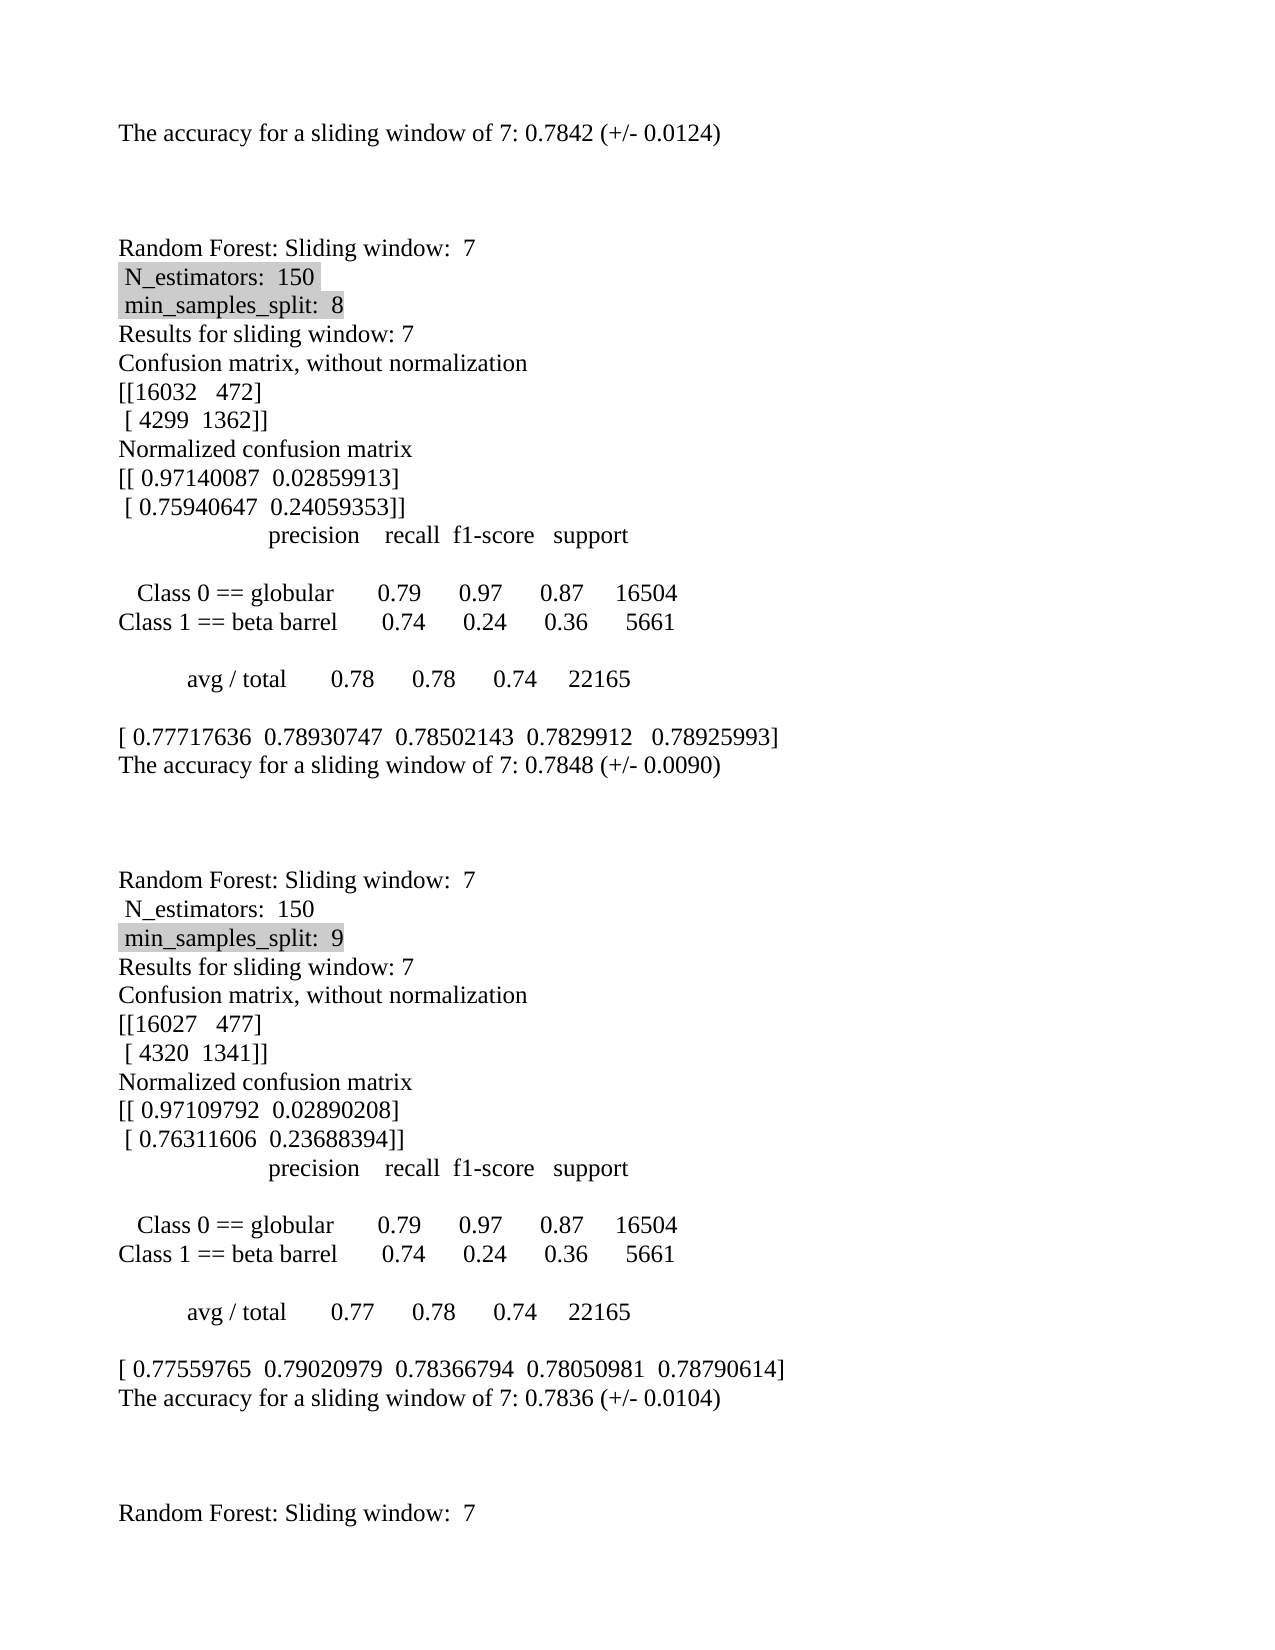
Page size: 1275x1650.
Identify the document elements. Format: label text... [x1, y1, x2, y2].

text [ 0.77717636 0.78930747 0.78502143 0.7829912 0.78925993] [118, 722, 1157, 751]
text avg / total 0.77 0.78 0.74 22165 [118, 1297, 1157, 1326]
text Class 0 == globular 0.79 0.97 0.87 16504 [118, 578, 1157, 607]
text [[ 0.97140087 0.02859913] [118, 463, 1157, 492]
text precision recall f1-score support [118, 521, 1157, 549]
text N_estimators: 150 [118, 262, 1157, 291]
text Confusion matrix, without normalization [118, 348, 1157, 377]
text The accuracy for a sliding window of 7: 0.7836 (+/- 0.0104) [118, 1383, 1157, 1412]
text [[ 0.97109792 0.02890208] [118, 1096, 1157, 1124]
text [[16032 472] [118, 377, 1157, 406]
text min_samples_split: 9 [118, 923, 1157, 952]
text Random Forest: Sliding window: 7 [118, 1498, 1157, 1527]
text [ 0.76311606 0.23688394]] [118, 1124, 1157, 1153]
text precision recall f1-score support [118, 1153, 1157, 1182]
text Class 0 == globular 0.79 0.97 0.87 16504 [118, 1211, 1157, 1239]
text Class 1 == beta barrel 0.74 0.24 0.36 5661 [118, 1239, 1157, 1268]
text N_estimators: 150 [118, 894, 1157, 923]
text The accuracy for a sliding window of 7: 0.7848 (+/- 0.0090) [118, 751, 1157, 779]
text Random Forest: Sliding window: 7 [118, 866, 1157, 894]
text Results for sliding window: 7 [118, 952, 1157, 981]
text avg / total 0.78 0.78 0.74 22165 [118, 664, 1157, 693]
text Confusion matrix, without normalization [118, 981, 1157, 1009]
text [ 0.75940647 0.24059353]] [118, 492, 1157, 521]
text [ 0.77559765 0.79020979 0.78366794 0.78050981 0.78790614] [118, 1354, 1157, 1383]
text [ 4299 1362]] [118, 406, 1157, 434]
text The accuracy for a sliding window of 7: 0.7842 (+/- 0.0124) [118, 118, 1157, 147]
text Results for sliding window: 7 [118, 319, 1157, 348]
text Normalized confusion matrix [118, 434, 1157, 463]
text Normalized confusion matrix [118, 1067, 1157, 1096]
text [ 4320 1341]] [118, 1038, 1157, 1067]
text Random Forest: Sliding window: 7 [118, 233, 1157, 262]
text [[16027 477] [118, 1009, 1157, 1038]
text min_samples_split: 8 [118, 291, 1157, 319]
text Class 1 == beta barrel 0.74 0.24 0.36 5661 [118, 607, 1157, 636]
